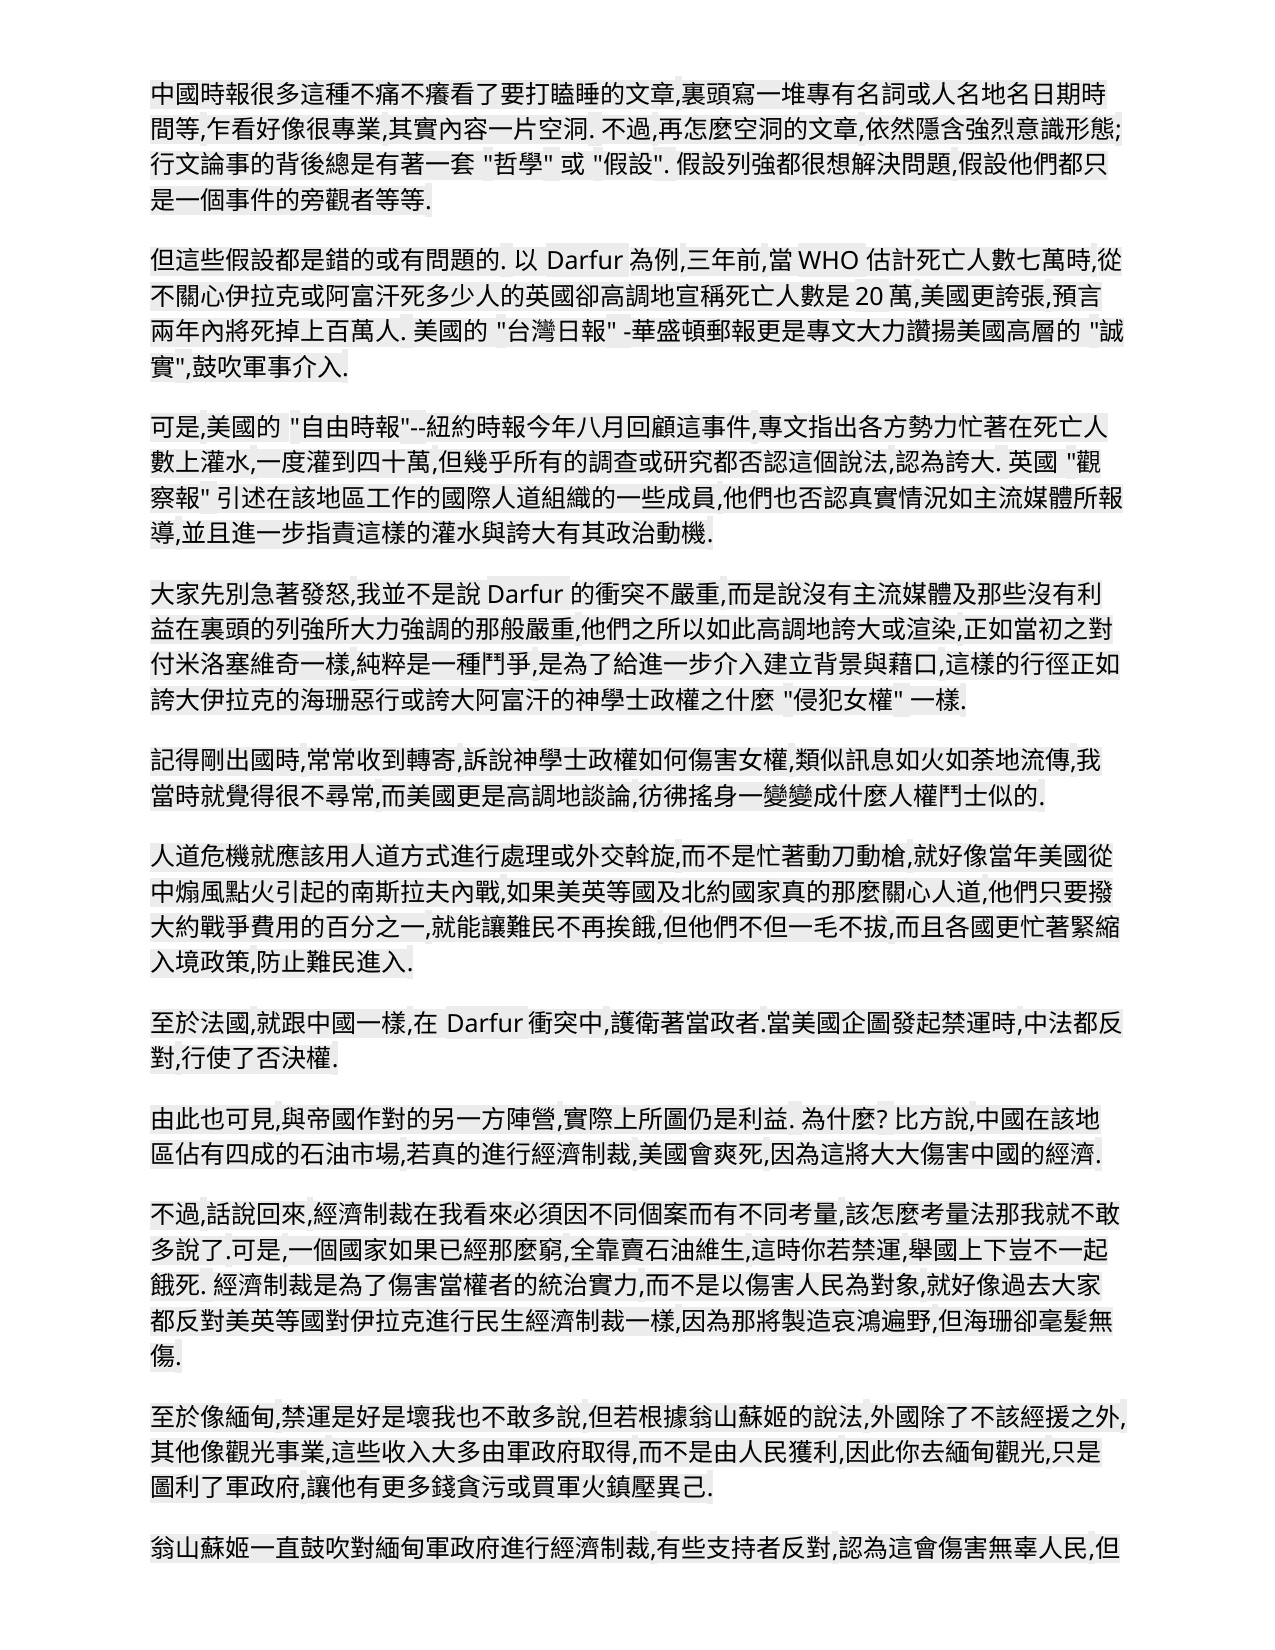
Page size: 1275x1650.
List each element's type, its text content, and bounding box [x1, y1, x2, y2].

text 大家先別急著發怒,我並不是說Darfur 的衝突不嚴重,而是說沒有主流媒體及那些沒有利益在裏頭的列強所大力強調的那般嚴重,他們之所以如此高調地誇大或渲染,正如當初之對付米洛塞維奇一樣,純粹是一種鬥爭,是為了給進一步介入建立背景與藉口,這樣的行徑正如誇大伊拉克的海珊惡行或誇大阿富汗的神學士政權之什麼 "侵犯女權" 一樣. [150, 575, 1125, 717]
text 翁山蘇姬一直鼓吹對緬甸軍政府進行經濟制裁,有些支持者反對,認為這會傷害無辜人民,但 [150, 1529, 1125, 1564]
text 人道危機就應該用人道方式進行處理或外交斡旋,而不是忙著動刀動槍,就好像當年美國從中煽風點火引起的南斯拉夫內戰,如果美英等國及北約國家真的那麼關心人道,他們只要撥大約戰爭費用的百分之一,就能讓難民不再挨餓,但他們不但一毛不拔,而且各國更忙著緊縮入境政策,防止難民進入. [150, 837, 1125, 979]
text 至於法國,就跟中國一樣,在 Darfur衝突中,護衛著當政者.當美國企圖發起禁運時,中法都反對,行使了否決權. [150, 1004, 1125, 1075]
text 由此也可見,與帝國作對的另一方陣營,實際上所圖仍是利益. 為什麼? 比方說,中國在該地區佔有四成的石油市場,若真的進行經濟制裁,美國會爽死,因為這將大大傷害中國的經濟. [150, 1100, 1125, 1171]
text 不過,話說回來,經濟制裁在我看來必須因不同個案而有不同考量,該怎麼考量法那我就不敢多說了.可是,一個國家如果已經那麼窮,全靠賣石油維生,這時你若禁運,舉國上下豈不一起餓死. 經濟制裁是為了傷害當權者的統治實力,而不是以傷害人民為對象,就好像過去大家都反對美英等國對伊拉克進行民生經濟制裁一樣,因為那將製造哀鴻遍野,但海珊卻毫髮無傷. [150, 1196, 1125, 1373]
text 記得剛出國時,常常收到轉寄,訴說神學士政權如何傷害女權,類似訊息如火如荼地流傳,我當時就覺得很不尋常,而美國更是高調地談論,彷彿搖身一變變成什麼人權鬥士似的. [150, 742, 1125, 812]
text 可是,美國的 "自由時報"--紐約時報今年八月回顧這事件,專文指出各方勢力忙著在死亡人數上灌水,一度灌到四十萬,但幾乎所有的調查或研究都否認這個說法,認為誇大. 英國 "觀察報" 引述在該地區工作的國際人道組織的一些成員,他們也否認真實情況如主流媒體所報導,並且進一步指責這樣的灌水與誇大有其政治動機. [150, 408, 1125, 550]
text 至於像緬甸,禁運是好是壞我也不敢多說,但若根據翁山蘇姬的說法,外國除了不該經援之外,其他像觀光事業,這些收入大多由軍政府取得,而不是由人民獲利,因此你去緬甸觀光,只是圖利了軍政府,讓他有更多錢貪污或買軍火鎮壓異己. [150, 1398, 1125, 1504]
text 但這些假設都是錯的或有問題的. 以 Darfur 為例,三年前,當WHO 估計死亡人數七萬時,從不關心伊拉克或阿富汗死多少人的英國卻高調地宣稱死亡人數是20萬,美國更誇張,預言兩年內將死掉上百萬人. 美國的 "台灣日報" -華盛頓郵報更是專文大力讚揚美國高層的 "誠實",鼓吹軍事介入. [150, 242, 1125, 383]
text 中國時報很多這種不痛不癢看了要打瞌睡的文章,裏頭寫一堆專有名詞或人名地名日期時間等,乍看好像很專業,其實內容一片空洞. 不過,再怎麼空洞的文章,依然隱含強烈意識形態;行文論事的背後總是有著一套 "哲學" 或 "假設". 假設列強都很想解決問題,假設他們都只是一個事件的旁觀者等等. [150, 75, 1125, 217]
